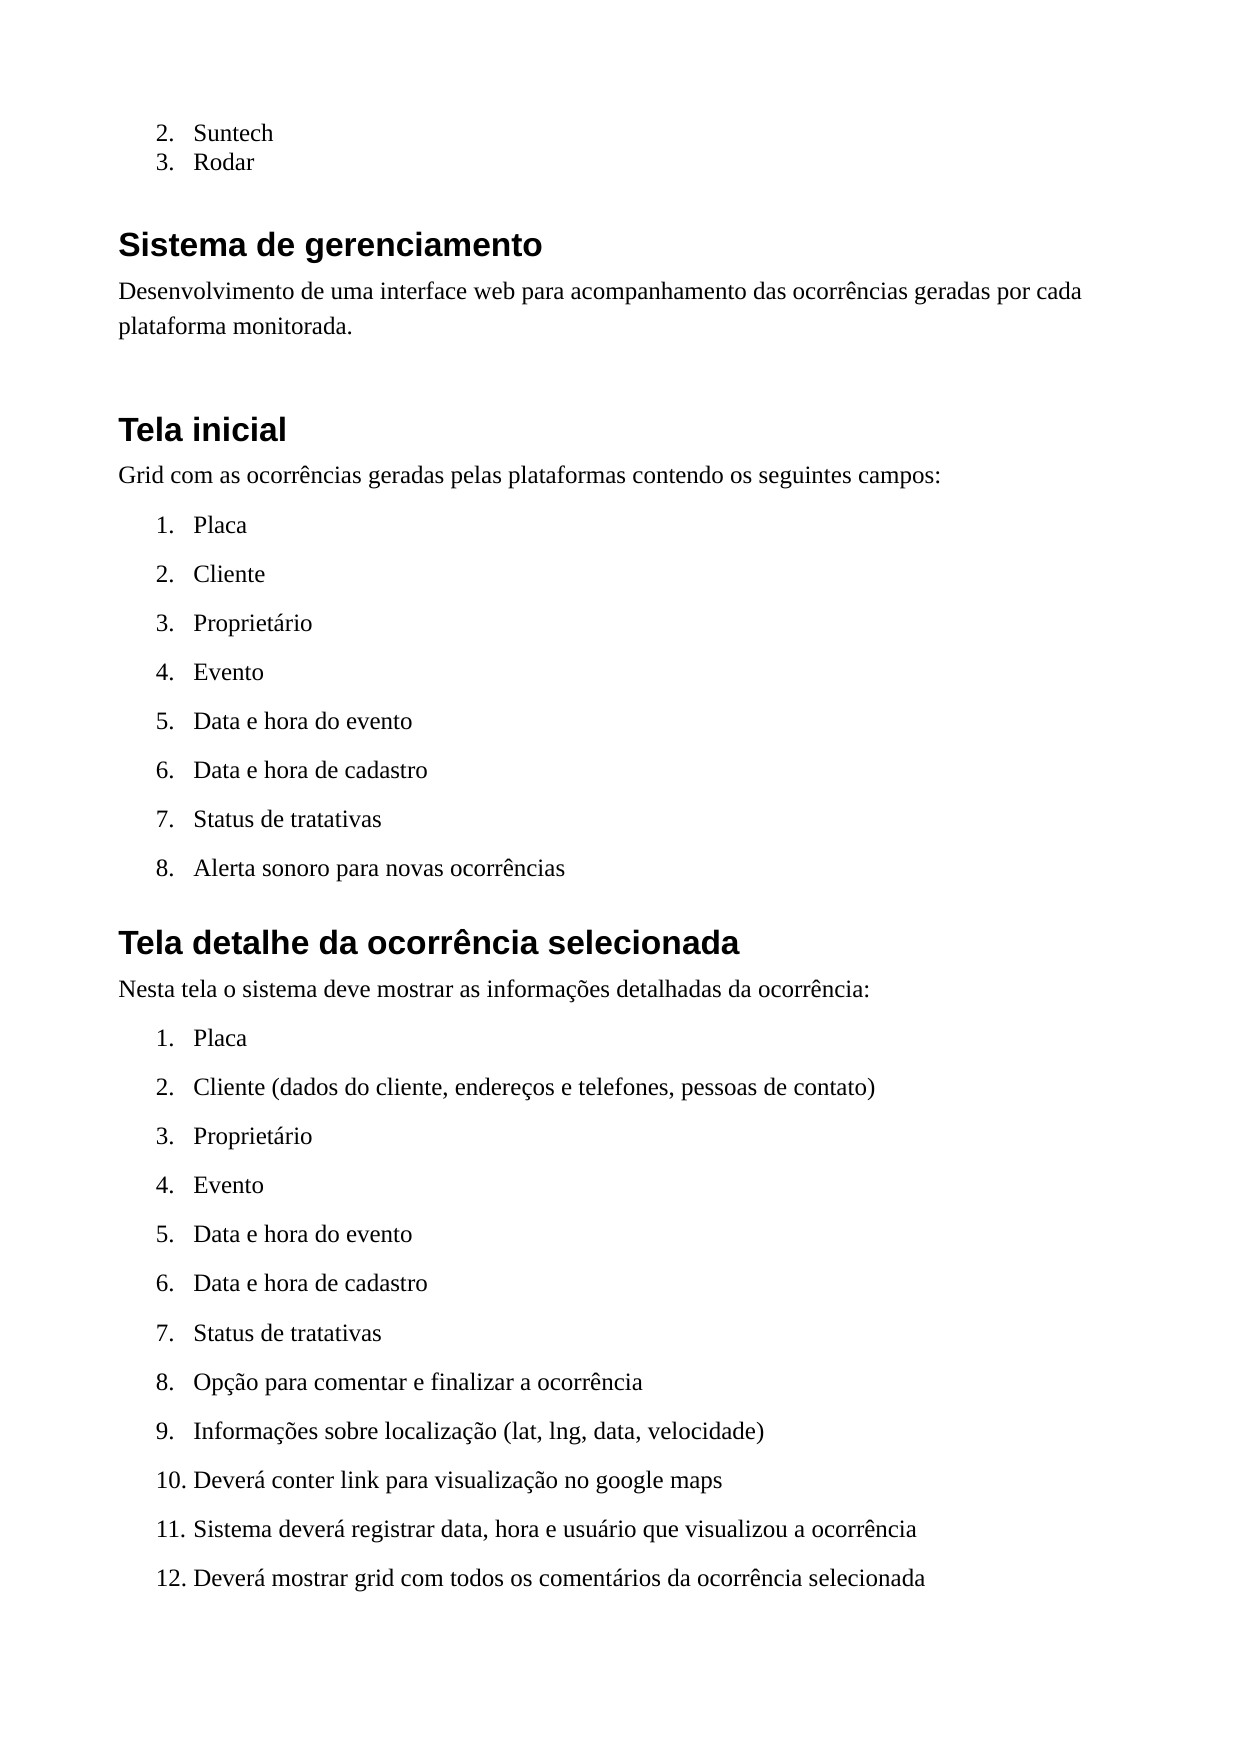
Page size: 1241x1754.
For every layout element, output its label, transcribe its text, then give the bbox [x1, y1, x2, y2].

list Rodar [156, 147, 1122, 176]
list Deverá conter link para visualização no google maps [156, 1465, 1122, 1493]
text Grid com as ocorrências geradas pelas plataformas contendo os seguintes campos: [118, 461, 1122, 489]
list Proprietário [156, 1121, 1122, 1150]
list Placa [156, 1023, 1122, 1052]
list Proprietário [156, 608, 1122, 637]
list Opção para comentar e finalizar a ocorrência [156, 1367, 1122, 1395]
subtitle Tela inicial [118, 409, 1122, 448]
list Data e hora de cadastro [156, 755, 1122, 784]
list Sistema deverá registrar data, hora e usuário que visualizou a ocorrência [156, 1514, 1122, 1543]
text Desenvolvimento de uma interface web para acompanhamento das ocorrências geradas por cada plataforma monitorada. [118, 276, 1122, 339]
list Placa [156, 510, 1122, 538]
list Data e hora do evento [156, 706, 1122, 735]
list Informações sobre localização (lat, lng, data, velocidade) [156, 1416, 1122, 1444]
list Cliente [156, 559, 1122, 587]
list Alerta sonoro para novas ocorrências [156, 853, 1122, 882]
list Evento [156, 657, 1122, 686]
subtitle Sistema de gerenciamento [118, 225, 1122, 264]
list Deverá mostrar grid com todos os comentários da ocorrência selecionada [156, 1563, 1122, 1592]
list Cliente (dados do cliente, endereços e telefones, pessoas de contato) [156, 1072, 1122, 1101]
text Nesta tela o sistema deve mostrar as informações detalhadas da ocorrência: [118, 974, 1122, 1003]
list Suntech [156, 118, 1122, 147]
list Status de tratativas [156, 804, 1122, 833]
list Status de tratativas [156, 1318, 1122, 1346]
list Data e hora de cadastro [156, 1268, 1122, 1297]
list Evento [156, 1170, 1122, 1199]
subtitle Tela detalhe da ocorrência selecionada [118, 923, 1122, 962]
list Data e hora do evento [156, 1219, 1122, 1248]
